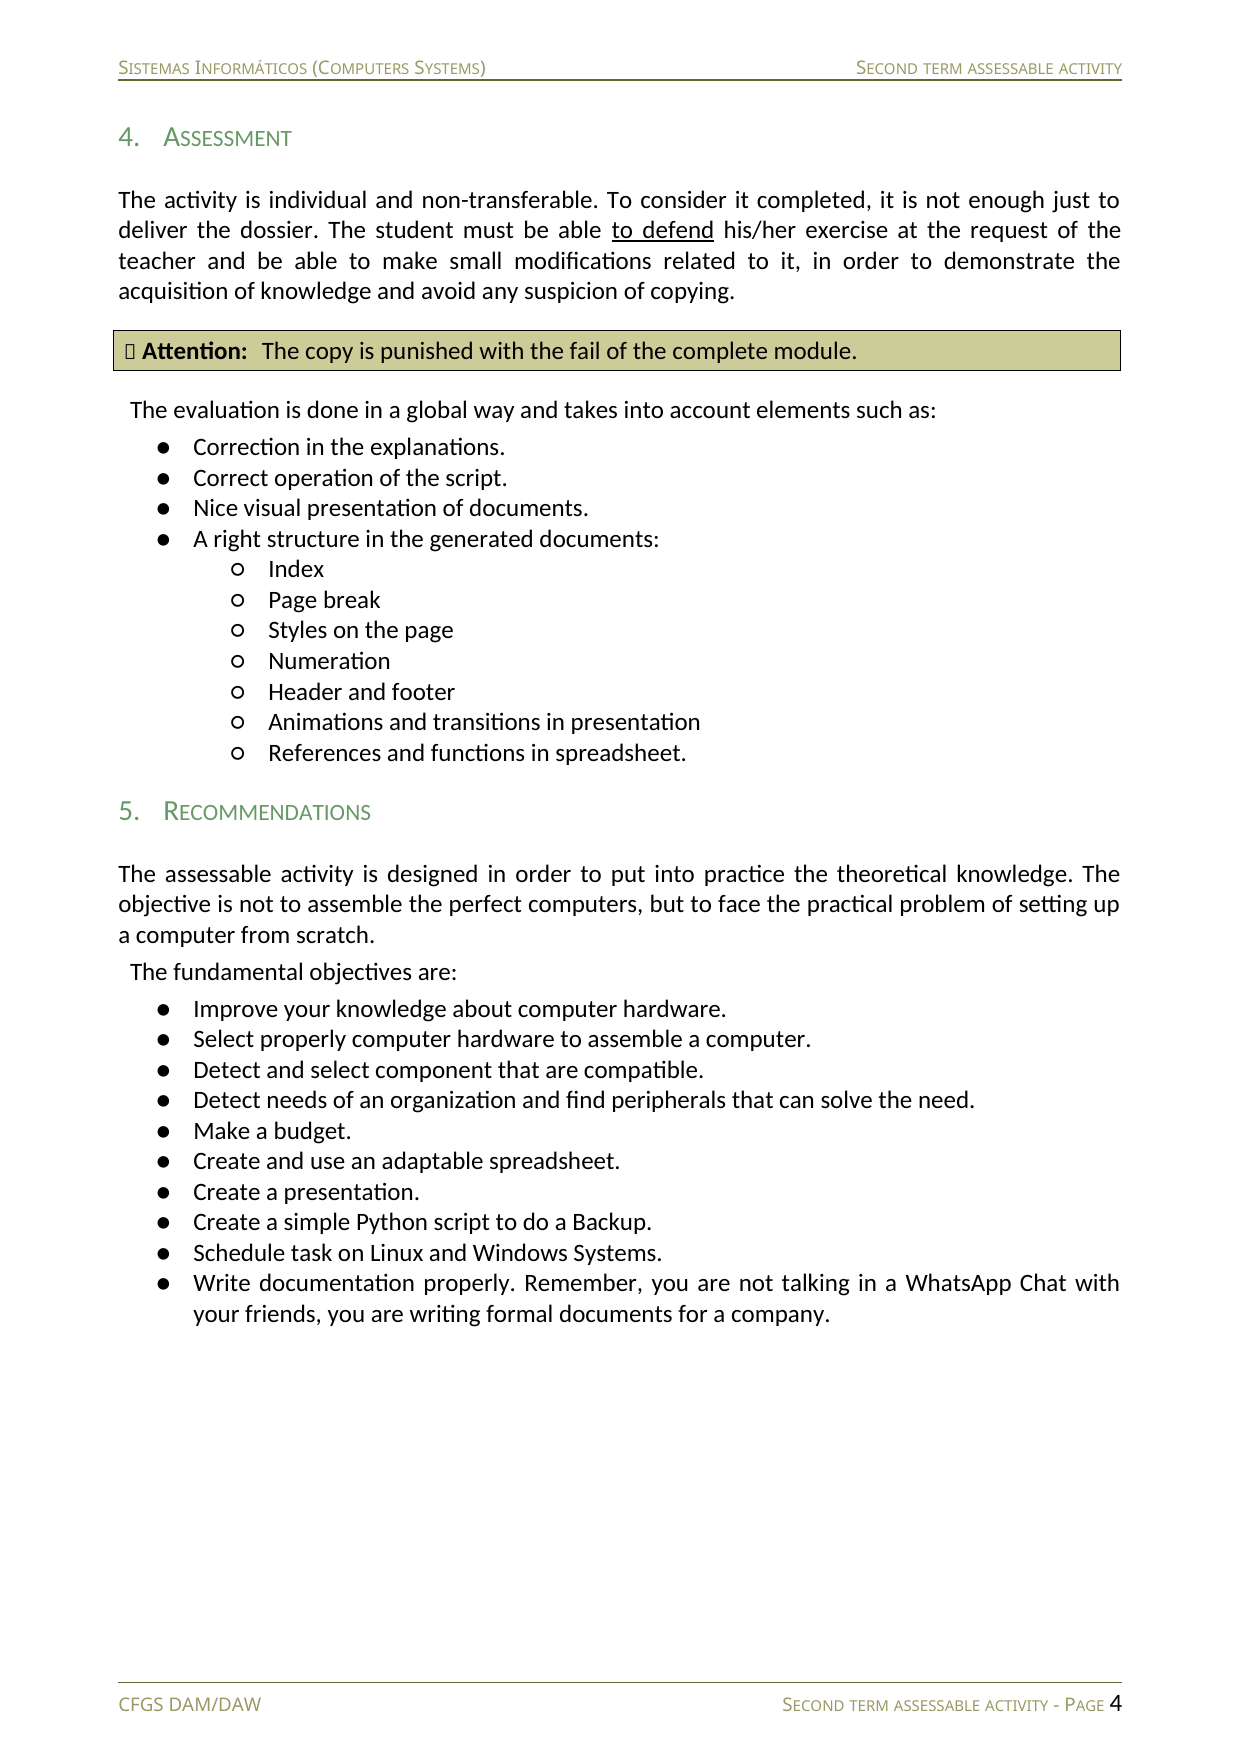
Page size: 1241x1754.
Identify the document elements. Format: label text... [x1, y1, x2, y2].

text The assessable activity is designed in order to put into practice the theoretical knowledge. The objective is not to assemble the perfect computers, but to face the practical problem of setting up a computer from scratch. [118, 858, 1122, 949]
list Animations and transitions in presentation [231, 706, 1122, 737]
list Select properly computer hardware to assemble a computer. [156, 1023, 1122, 1054]
list Detect and select component that are compatible. [156, 1054, 1122, 1084]
subtitle Recommendations [118, 792, 1122, 828]
list Schedule task on Linux and Windows Systems. [156, 1237, 1122, 1267]
list Detect needs of an organization and find peripherals that can solve the need. [156, 1084, 1122, 1115]
list References and functions in spreadsheet. [231, 737, 1122, 767]
list Create and use an adaptable spreadsheet. [156, 1145, 1122, 1176]
list Correction in the explanations. [156, 432, 1122, 462]
text ❕ Attention: The copy is punished with the fail of the complete module. [114, 331, 1120, 370]
list Nice visual presentation of documents. [156, 493, 1122, 523]
text The evaluation is done in a global way and takes into account elements such as: [118, 394, 1122, 425]
list Page break [231, 584, 1122, 615]
list Index [231, 554, 1122, 584]
list A right structure in the generated documents: [156, 523, 1122, 554]
list Make a budget. [156, 1115, 1122, 1145]
list Create a presentation. [156, 1176, 1122, 1206]
list Create a simple Python script to do a Backup. [156, 1206, 1122, 1237]
list Header and footer [231, 676, 1122, 706]
list Improve your knowledge about computer hardware. [156, 993, 1122, 1023]
text The fundamental objectives are: [118, 956, 1122, 986]
list Styles on the page [231, 615, 1122, 645]
subtitle Assessment [118, 118, 1122, 154]
list Numeration [231, 645, 1122, 676]
text The activity is individual and non-transferable. To consider it completed, it is not enough just to deliver the dossier. The student must be able to defend his/her exercise at the request of the teacher and be able to make small modifications related to it, in order to demonstrate the acquisition of knowledge and avoid any suspicion of copying. [118, 184, 1122, 306]
list Correct operation of the script. [156, 462, 1122, 493]
list Write documentation properly. Remember, you are not talking in a WhatsApp Chat with your friends, you are writing formal documents for a company. [156, 1267, 1122, 1328]
